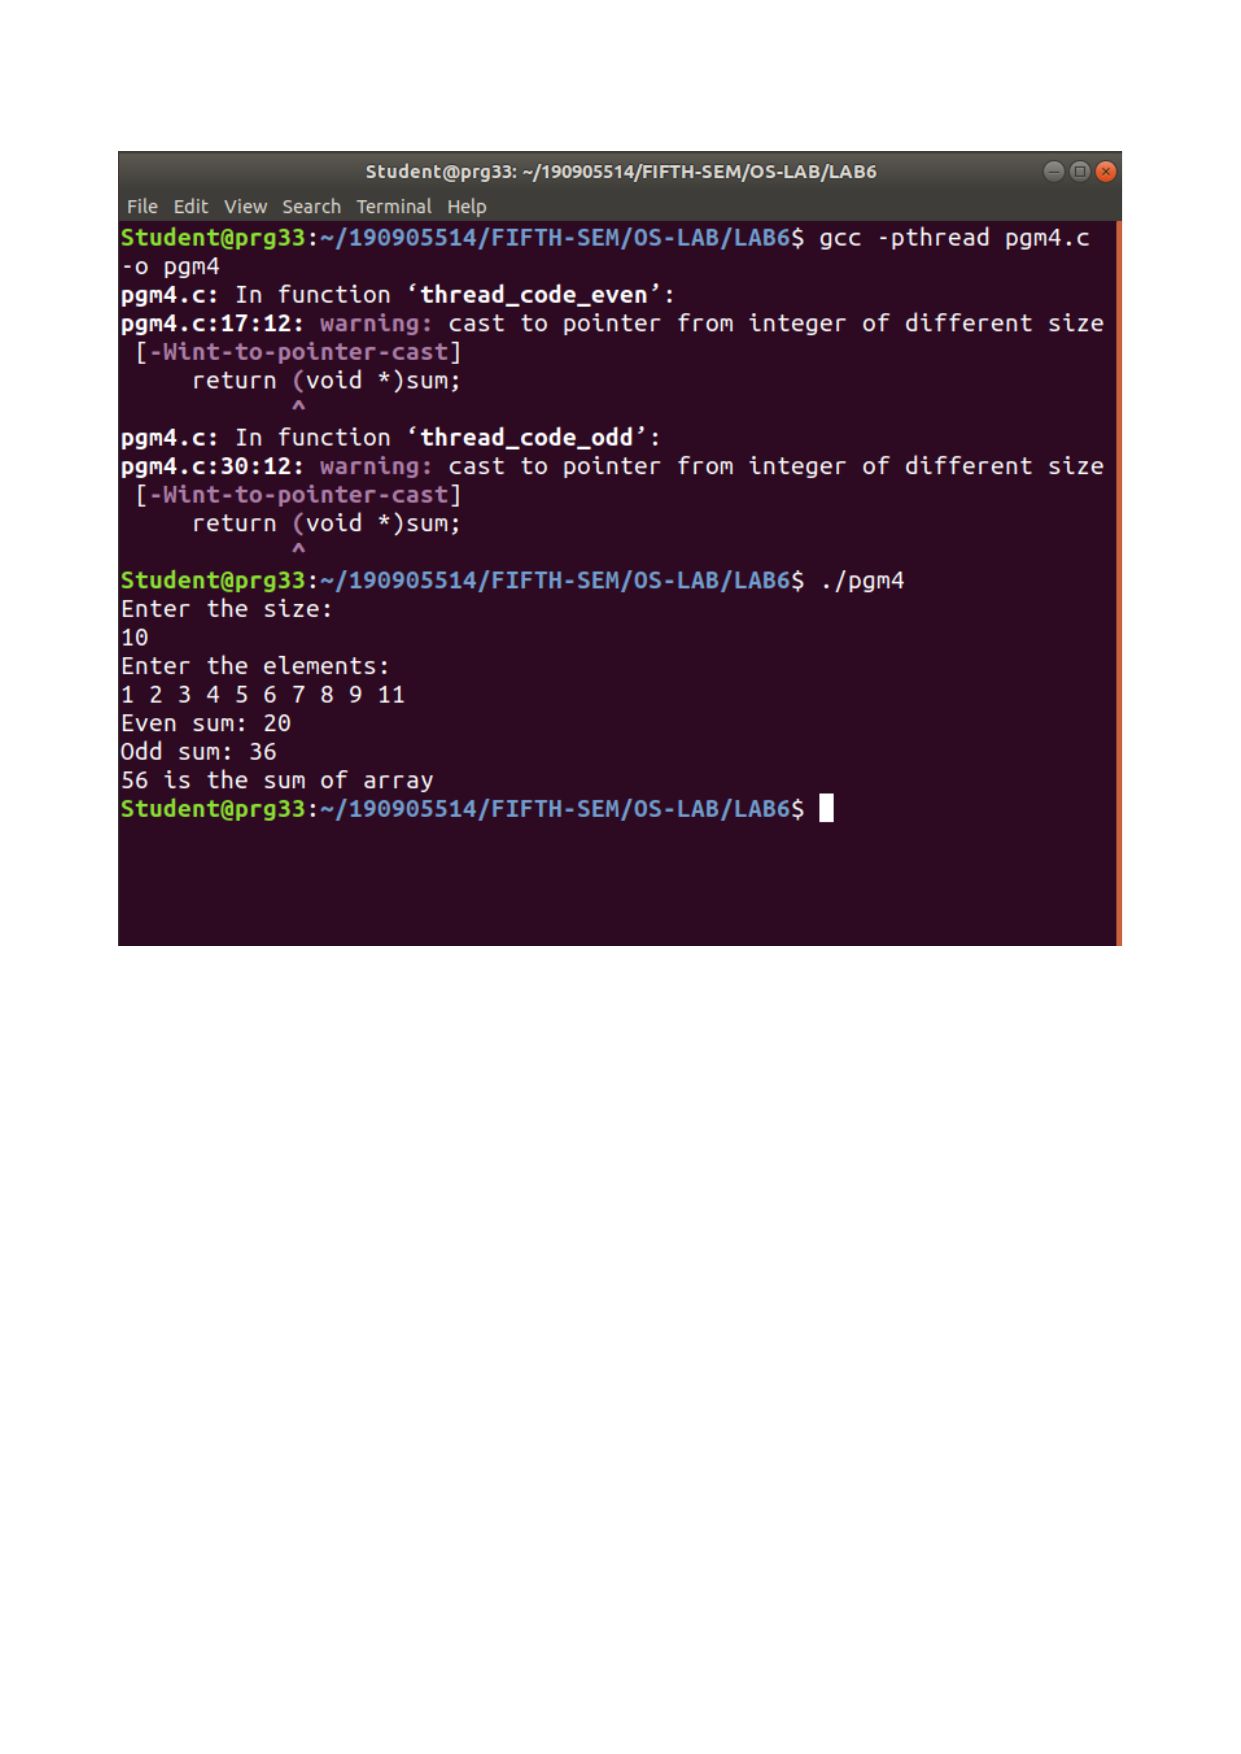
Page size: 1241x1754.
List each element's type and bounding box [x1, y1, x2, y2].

picture [118, 151, 1123, 946]
